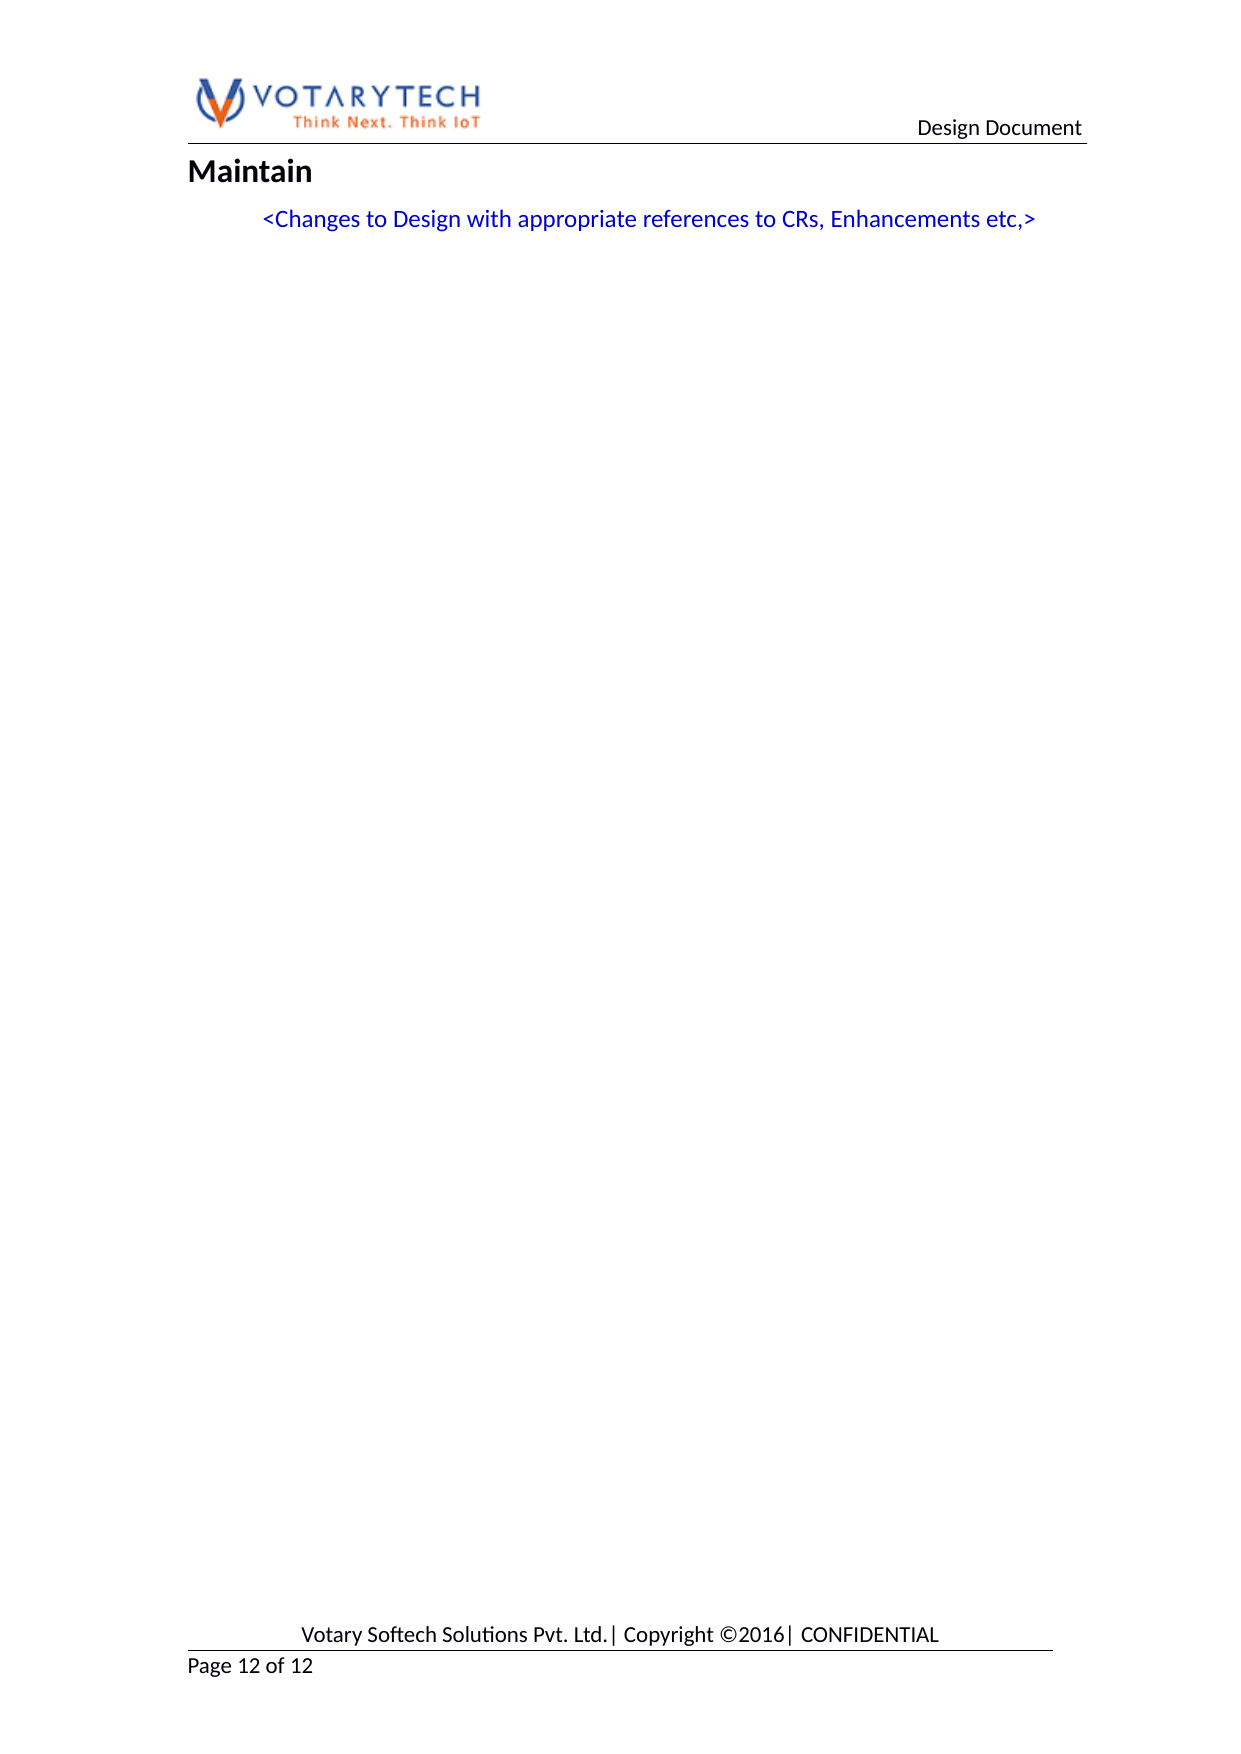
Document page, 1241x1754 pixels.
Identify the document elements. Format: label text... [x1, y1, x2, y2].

list <Changes to Design with appropriate references to CRs, Enhancements etc,> [262, 203, 1053, 234]
picture [187, 75, 488, 135]
subtitle Maintain [187, 150, 1053, 191]
